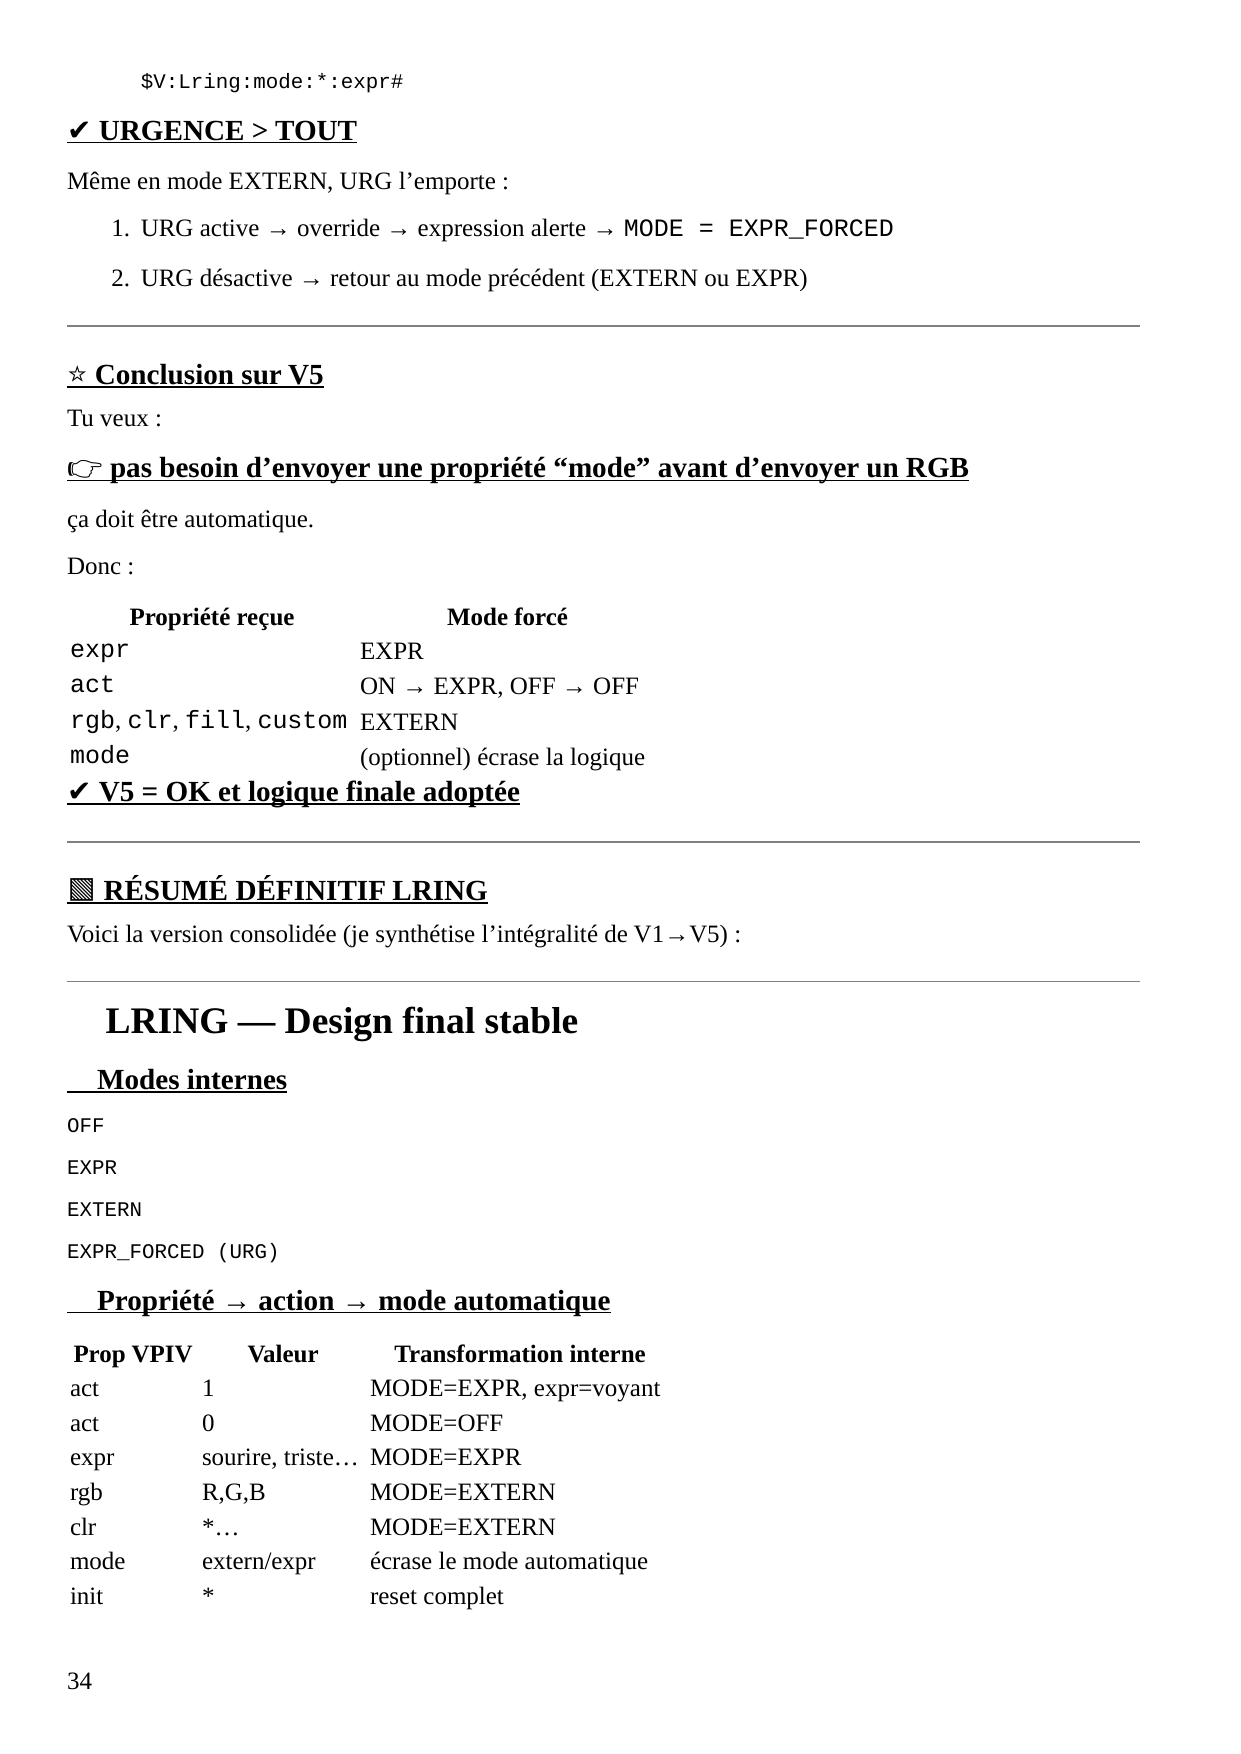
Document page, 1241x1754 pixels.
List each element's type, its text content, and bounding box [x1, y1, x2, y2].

table_cell ON → EXPR, OFF → OFF [357, 668, 658, 703]
text Voici la version consolidée (je synthétise l’intégralité de V1→V5) : [67, 919, 1140, 948]
table_cell extern/expr [199, 1543, 367, 1578]
list $V:Lring:mode:*:expr# [111, 71, 1140, 94]
table_cell expr [67, 634, 357, 668]
table_cell reset complet [367, 1578, 673, 1612]
table_cell EXPR [357, 634, 658, 668]
table_cell mode [67, 1543, 199, 1578]
table_cell (optionnel) écrase la logique [357, 739, 658, 774]
text EXPR [67, 1157, 1140, 1181]
text ça doit être automatique. [67, 504, 1140, 532]
table_cell MODE=EXTERN [367, 1474, 673, 1509]
table_header Transformation interne [367, 1336, 673, 1370]
table_cell MODE=OFF [367, 1405, 673, 1439]
subtitle 🔹 Modes internes [67, 1062, 1140, 1096]
table_cell act [67, 668, 357, 703]
table_header Propriété reçue [67, 599, 357, 633]
table_cell act [67, 1370, 199, 1405]
table_cell R,G,B [199, 1474, 367, 1509]
table_cell 1 [199, 1370, 367, 1405]
table_cell *… [199, 1509, 367, 1543]
table_cell rgb [67, 1474, 199, 1509]
table_header Prop VPIV [67, 1336, 199, 1370]
table_cell MODE=EXPR [367, 1440, 673, 1474]
table_cell EXTERN [357, 703, 658, 739]
subtitle 🔹 Propriété → action → mode automatique [67, 1283, 1140, 1316]
text Même en mode EXTERN, URG l’emporte : [67, 166, 1140, 194]
text EXPR_FORCED (URG) [67, 1241, 1140, 1264]
table_cell mode [67, 739, 357, 774]
subtitle ⭐ Conclusion sur V5 [67, 357, 1140, 391]
text OFF [67, 1116, 1140, 1139]
table_cell MODE=EXPR, expr=voyant [367, 1370, 673, 1405]
subtitle ✔ V5 = OK et logique finale adoptée [67, 774, 1140, 807]
table_cell init [67, 1578, 199, 1612]
list URG désactive → retour au mode précédent (EXTERN ou EXPR) [111, 263, 1140, 292]
table_cell MODE=EXTERN [367, 1509, 673, 1543]
table_cell expr [67, 1440, 199, 1474]
text Tu veux : [67, 403, 1140, 432]
subtitle 🟩 RÉSUMÉ DÉFINITIF LRING [67, 873, 1140, 907]
table_cell * [199, 1578, 367, 1612]
table_cell rgb, clr, fill, custom [67, 703, 357, 739]
subtitle 👉 pas besoin d’envoyer une propriété “mode” avant d’envoyer un RGB [67, 451, 1140, 484]
table_header Mode forcé [357, 599, 658, 633]
table_cell écrase le mode automatique [367, 1543, 673, 1578]
table_cell sourire, triste… [199, 1440, 367, 1474]
table_cell clr [67, 1509, 199, 1543]
list URG active → override → expression alerte → MODE = EXPR_FORCED [111, 213, 1140, 244]
subtitle 🎯 LRING — Design final stable [67, 998, 1140, 1041]
table_header Valeur [199, 1336, 367, 1370]
text EXTERN [67, 1199, 1140, 1223]
table_cell 0 [199, 1405, 367, 1439]
subtitle ✔ URGENCE > TOUT [67, 113, 1140, 146]
text Donc : [67, 551, 1140, 580]
table_cell act [67, 1405, 199, 1439]
